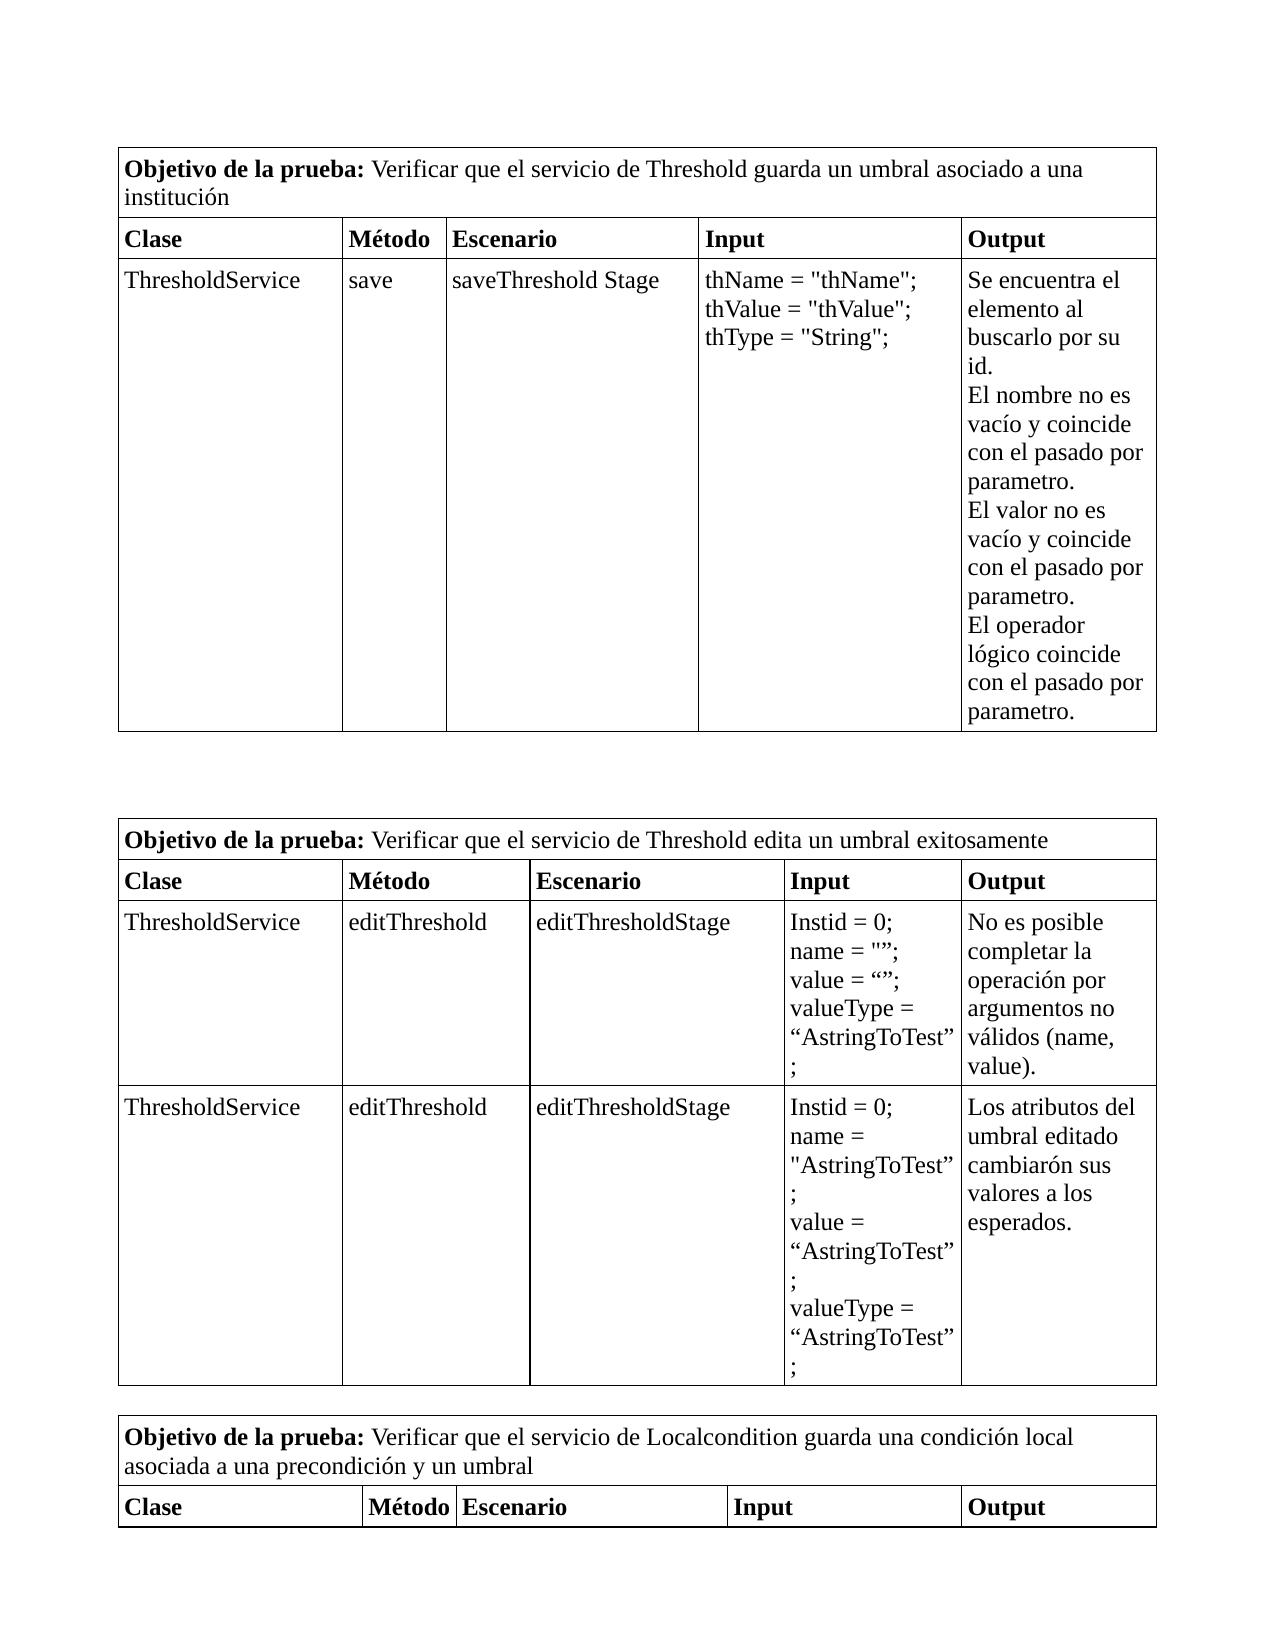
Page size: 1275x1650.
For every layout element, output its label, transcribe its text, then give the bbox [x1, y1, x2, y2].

table_cell Output [962, 860, 1156, 900]
table_cell Escenario [531, 860, 784, 900]
table_cell saveThreshold Stage [447, 259, 698, 731]
table_cell Se encuentra el elemento al buscarlo por su id. El nombre no es vacío y coincide con el pasado por parametro. El valor no es vacío y coincide con el pasado por parametro. El operador lógico coincide con el pasado por parametro. [962, 259, 1156, 731]
table_cell Método [363, 1486, 456, 1526]
table_cell Clase [119, 860, 342, 900]
table_header Objetivo de la prueba: Verificar que el servicio de Threshold guarda un umbral asociado a una institución [119, 148, 1156, 217]
table_cell Output [962, 218, 1156, 258]
table_cell editThresholdStage [531, 1086, 784, 1385]
table_cell Output [962, 1486, 1156, 1526]
table_cell Input [699, 218, 961, 258]
table_cell Método [343, 860, 529, 900]
table_cell Método [343, 218, 446, 258]
table_cell Input [785, 860, 961, 900]
table_cell Instid = 0; name = "AstringToTest”; value = “AstringToTest”; valueType = “AstringToTest”; [785, 1086, 961, 1385]
table_cell Input [728, 1486, 961, 1526]
table_cell editThresholdStage [531, 901, 784, 1085]
table_cell Clase [119, 218, 342, 258]
table_cell Clase [119, 1486, 362, 1526]
table_header Objetivo de la prueba: Verificar que el servicio de Threshold edita un umbral exitosamente [119, 819, 1156, 859]
table_cell Escenario [447, 218, 698, 258]
table_cell Escenario [457, 1486, 727, 1526]
table_cell save [343, 259, 446, 731]
table_cell ThresholdService [119, 259, 342, 731]
table_cell editThreshold [343, 1086, 529, 1385]
table_cell Instid = 0; name = "”; value = “”; valueType = “AstringToTest”; [785, 901, 961, 1085]
table_cell ThresholdService [119, 901, 342, 1085]
table_cell editThreshold [343, 901, 529, 1085]
table_header Objetivo de la prueba: Verificar que el servicio de Localcondition guarda una condición local asociada a una precondición y un umbral [119, 1416, 1156, 1485]
table_cell ThresholdService [119, 1086, 342, 1385]
table_cell Los atributos del umbral editado cambiarón sus valores a los esperados. [962, 1086, 1156, 1385]
table_cell No es posible completar la operación por argumentos no válidos (name, value). [962, 901, 1156, 1085]
table_cell thName = "thName"; thValue = "thValue"; thType = "String"; [699, 259, 961, 731]
